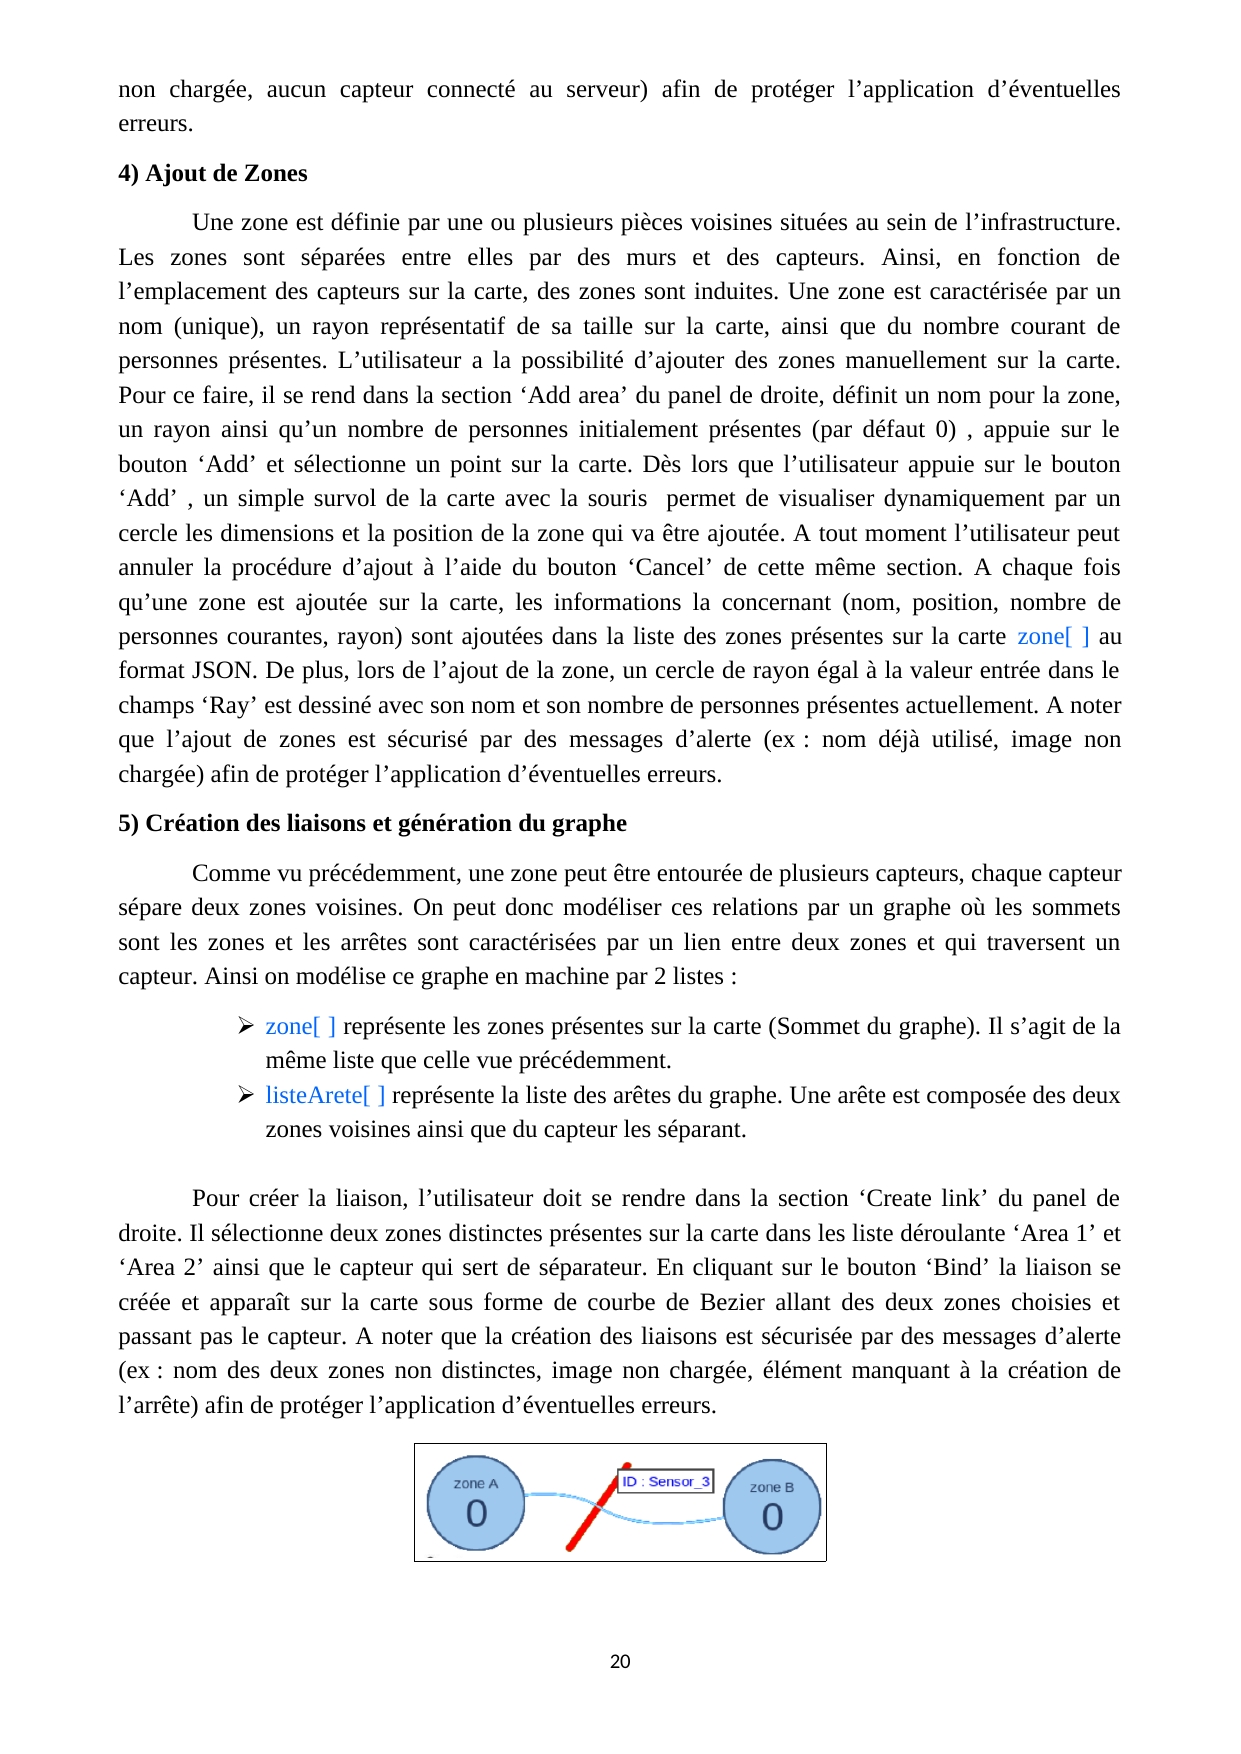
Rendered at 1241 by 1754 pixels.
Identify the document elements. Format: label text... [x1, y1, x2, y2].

text non chargée, aucun capteur connecté au serveur) afin de protéger l’application d’éventuelles erreurs. [118, 74, 1122, 137]
text 5) Création des liaisons et génération du graphe [118, 808, 1122, 837]
text Comme vu précédemment, une zone peut être entourée de plusieurs capteurs, chaque capteur sépare deux zones voisines. On peut donc modéliser ces relations par un graphe où les sommets sont les zones et les arrêtes sont caractérisées par un lien entre deux zones et qui traversent un capteur. Ainsi on modélise ce graphe en machine par 2 listes : [118, 858, 1122, 990]
text Une zone est définie par une ou plusieurs pièces voisines situées au sein de l’infrastructure. Les zones sont séparées entre elles par des murs et des capteurs. Ainsi, en fonction de l’emplacement des capteurs sur la carte, des zones sont induites. Une zone est caractérisée par un nom (unique), un rayon représentatif de sa taille sur la carte, ainsi que du nombre courant de personnes présentes. L’utilisateur a la possibilité d’ajouter des zones manuellement sur la carte. Pour ce faire, il se rend dans la section ‘Add area’ du panel de droite, définit un nom pour la zone, un rayon ainsi qu’un nombre de personnes initialement présentes (par défaut 0) , appuie sur le bouton ‘Add’ et sélectionne un point sur la carte. Dès lors que l’utilisateur appuie sur le bouton ‘Add’ , un simple survol de la carte avec la souris permet de visualiser dynamiquement par un cercle les dimensions et la position de la zone qui va être ajoutée. A tout moment l’utilisateur peut annuler la procédure d’ajout à l’aide du bouton ‘Cancel’ de cette même section. A chaque fois qu’une zone est ajoutée sur la carte, les informations la concernant (nom, position, nombre de personnes courantes, rayon) sont ajoutées dans la liste des zones présentes sur la carte zone[ ] au format JSON. De plus, lors de l’ajout de la zone, un cercle de rayon égal à la valeur entrée dans le champs ‘Ray’ est dessiné avec son nom et son nombre de personnes présentes actuellement. A noter que l’ajout de zones est sécurisé par des messages d’alerte (ex : nom déjà utilisé, image non chargée) afin de protéger l’application d’éventuelles erreurs. [118, 207, 1122, 788]
list zone[ ] représente les zones présentes sur la carte (Sommet du graphe). Il s’agit de la même liste que celle vue précédemment. [236, 1011, 1122, 1074]
text Pour créer la liaison, l’utilisateur doit se rendre dans la section ‘Create link’ du panel de droite. Il sélectionne deux zones distinctes présentes sur la carte dans les liste déroulante ‘Area 1’ et ‘Area 2’ ainsi que le capteur qui sert de séparateur. En cliquant sur le bouton ‘Bind’ la liaison se créée et apparaît sur la carte sous forme de courbe de Bezier allant des deux zones choisies et passant pas le capteur. A noter que la création des liaisons est sécurisée par des messages d’alerte (ex : nom des deux zones non distinctes, image non chargée, élément manquant à la création de l’arrête) afin de protéger l’application d’éventuelles erreurs. [118, 1183, 1122, 1419]
text 4) Ajout de Zones [118, 158, 1122, 187]
list listeArete[ ] représente la liste des arêtes du graphe. Une arête est composée des deux zones voisines ainsi que du capteur les séparant. [236, 1080, 1122, 1143]
picture [417, 1446, 824, 1558]
